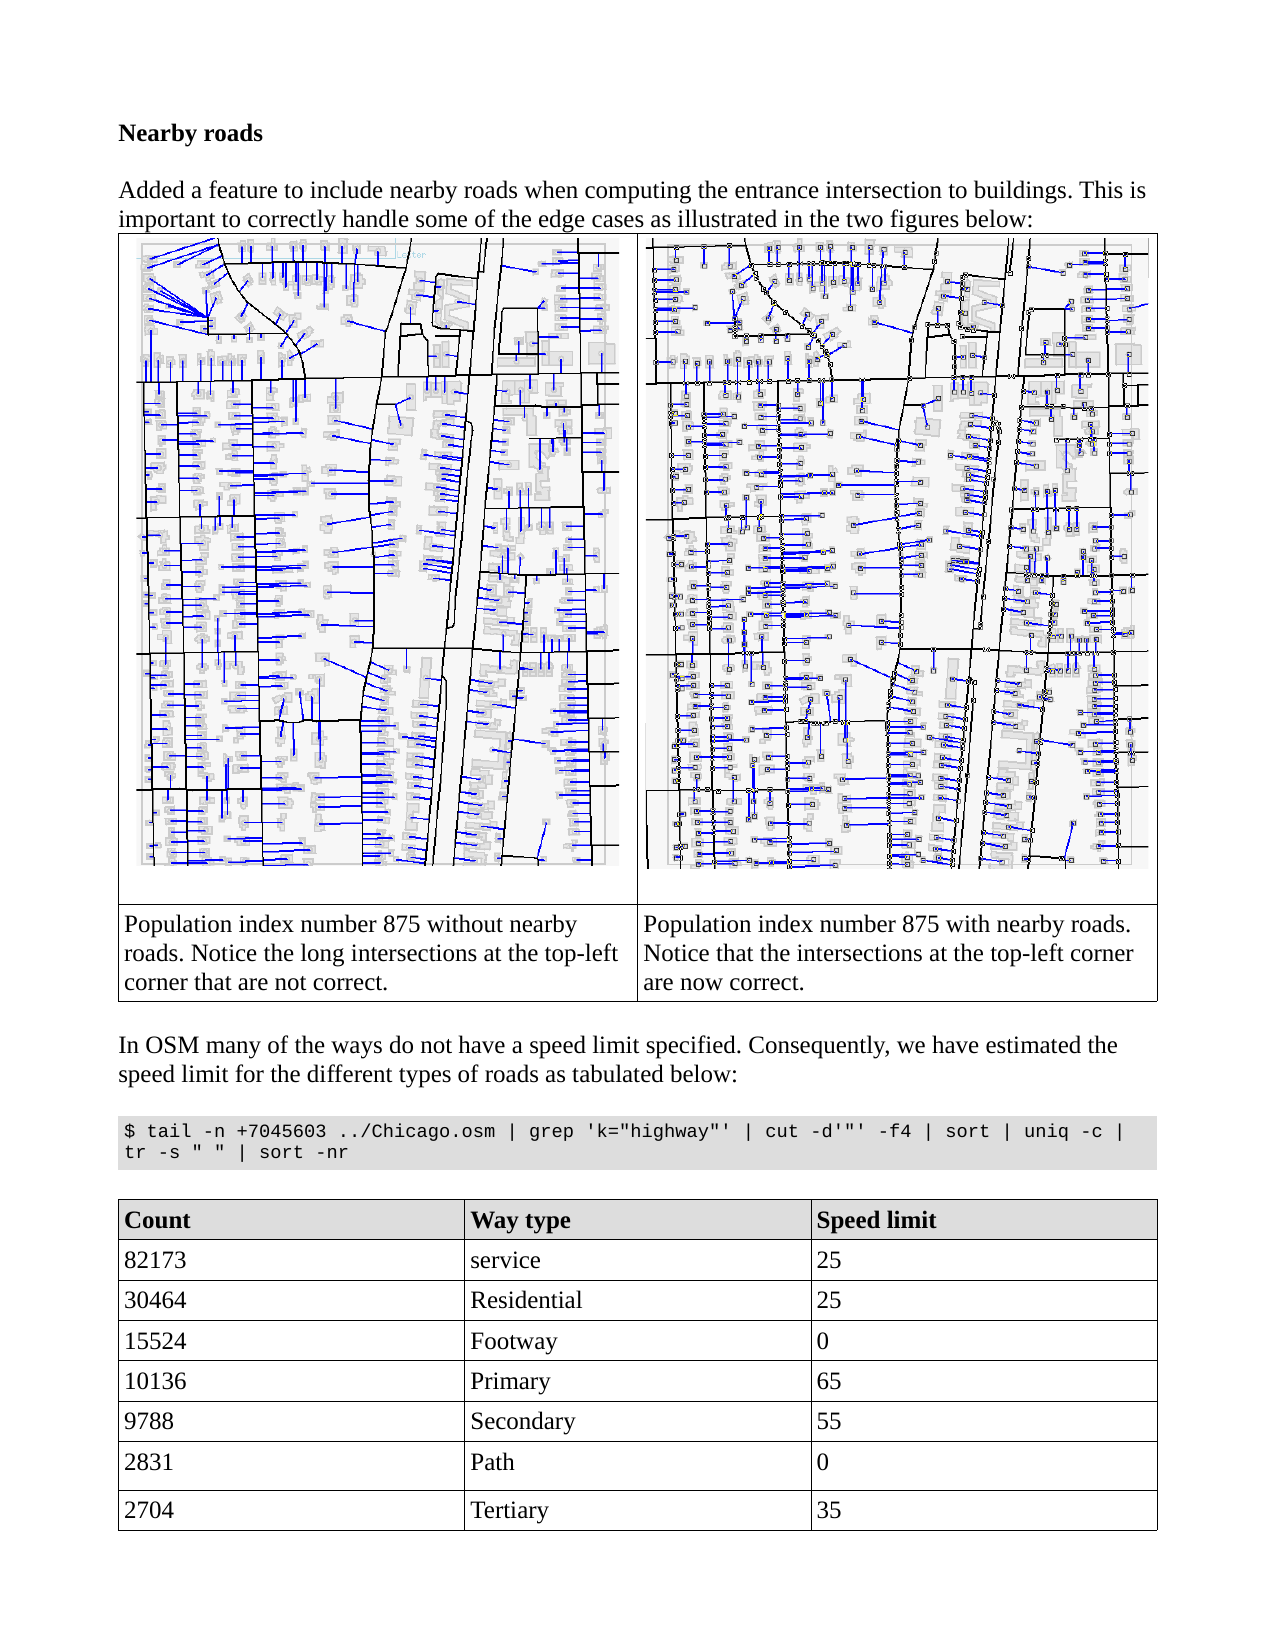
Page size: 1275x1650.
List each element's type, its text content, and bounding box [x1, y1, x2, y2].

picture [136, 238, 620, 866]
table_cell Population index number 875 with nearby roads. Notice that the intersections at the top-left corner are now correct. [638, 905, 1157, 1001]
table_cell 2831 [119, 1442, 464, 1489]
table_cell Secondary [465, 1402, 811, 1441]
table_header $ tail -n +7045603 ../Chicago.osm | grep 'k="highway"' | cut -d'"' -f4 | sort | uniq -c | tr -s " " | sort -nr [118, 1116, 1157, 1170]
table_header [119, 234, 637, 903]
table_cell Path [465, 1442, 811, 1489]
table_cell Footway [465, 1321, 811, 1360]
table_cell Population index number 875 without nearby roads. Notice the long intersections at the top-left corner that are not correct. [119, 905, 637, 1001]
text Added a feature to include nearby roads when computing the entrance intersection to buildings. This is important to correctly handle some of the edge cases as illustrated in the two figures below: [118, 176, 1157, 233]
table_cell service [465, 1240, 811, 1280]
table_cell Tertiary [465, 1491, 811, 1530]
table_cell 82173 [119, 1240, 464, 1280]
picture [645, 238, 1149, 869]
table_cell 65 [812, 1361, 1157, 1401]
table_cell 9788 [119, 1402, 464, 1441]
table_header Speed limit [812, 1200, 1157, 1239]
table_cell Residential [465, 1281, 811, 1320]
table_cell 15524 [119, 1321, 464, 1360]
text In OSM many of the ways do not have a speed limit specified. Consequently, we have estimated the speed limit for the different types of roads as tabulated below: [118, 1030, 1157, 1088]
table_cell 0 [812, 1442, 1157, 1489]
table_cell 35 [812, 1491, 1157, 1530]
table_cell 10136 [119, 1361, 464, 1401]
table_header [638, 234, 1157, 903]
table_cell 2704 [119, 1491, 464, 1530]
table_cell 55 [812, 1402, 1157, 1441]
table_cell 30464 [119, 1281, 464, 1320]
table_cell 0 [812, 1321, 1157, 1360]
text Nearby roads [118, 118, 1157, 147]
table_cell Primary [465, 1361, 811, 1401]
table_header Count [119, 1200, 464, 1239]
table_header Way type [465, 1200, 811, 1239]
table_cell 25 [812, 1240, 1157, 1280]
table_cell 25 [812, 1281, 1157, 1320]
